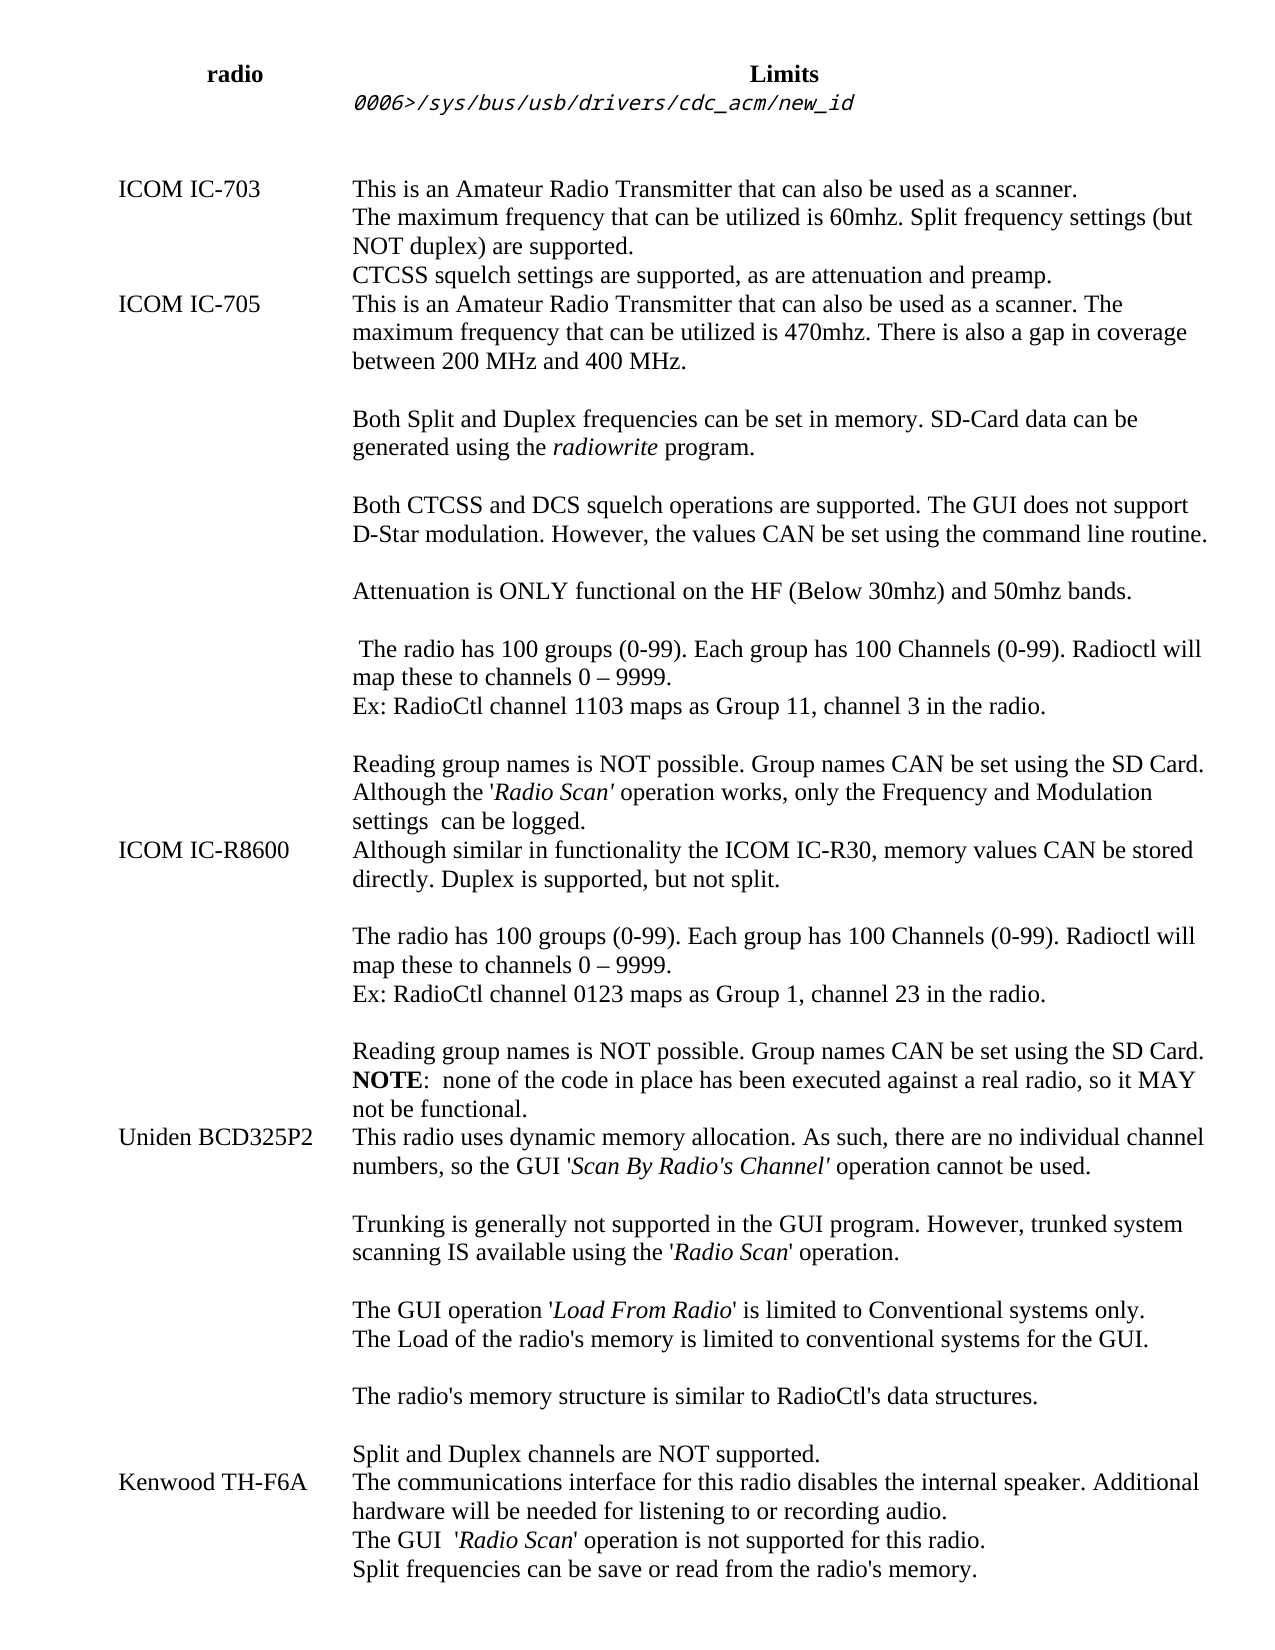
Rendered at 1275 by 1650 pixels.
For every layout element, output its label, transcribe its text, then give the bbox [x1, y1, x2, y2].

table_cell ICOM IC-703 [118, 174, 352, 289]
table_cell ICOM IC-R8600 [118, 835, 352, 1122]
table_cell Although similar in functionality the ICOM IC-R30, memory values CAN be stored directly. Duplex is supported, but not split. The radio has 100 groups (0-99). Each group has 100 Channels (0-99). Radioctl will map these to channels 0 – 9999. Ex: RadioCtl channel 0123 maps as Group 1, channel 23 in the radio. Reading group names is NOT possible. Group names CAN be set using the SD Card. NOTE: none of the code in place has been executed against a real radio, so it MAY not be functional. [352, 835, 1217, 1122]
table_header radio [118, 59, 352, 88]
table_cell ICOM IC-705 [118, 289, 352, 835]
table_cell Uniden BCD325P2 [118, 1123, 352, 1467]
table_cell This is an Amateur Radio Transmitter that can also be used as a scanner. The maximum frequency that can be utilized is 470mhz. There is also a gap in coverage between 200 MHz and 400 MHz. Both Split and Duplex frequencies can be set in memory. SD-Card data can be generated using the radiowrite program. Both CTCSS and DCS squelch operations are supported. The GUI does not support D-Star modulation. However, the values CAN be set using the command line routine. Attenuation is ONLY functional on the HF (Below 30mhz) and 50mhz bands. The radio has 100 groups (0-99). Each group has 100 Channels (0-99). Radioctl will map these to channels 0 – 9999. Ex: RadioCtl channel 1103 maps as Group 11, channel 3 in the radio. Reading group names is NOT possible. Group names CAN be set using the SD Card. Although the 'Radio Scan' operation works, only the Frequency and Modulation settings can be logged. [352, 289, 1217, 835]
table_cell The communications interface for this radio disables the internal speaker. Additional hardware will be needed for listening to or recording audio. The GUI 'Radio Scan' operation is not supported for this radio. Split frequencies can be save or read from the radio's memory. [352, 1468, 1217, 1582]
table_cell This radio uses dynamic memory allocation. As such, there are no individual channel numbers, so the GUI 'Scan By Radio's Channel' operation cannot be used. Trunking is generally not supported in the GUI program. However, trunked system scanning IS available using the 'Radio Scan' operation. The GUI operation 'Load From Radio' is limited to Conventional systems only. The Load of the radio's memory is limited to conventional systems for the GUI. The radio's memory structure is similar to RadioCtl's data structures. Split and Duplex channels are NOT supported. [352, 1123, 1217, 1467]
table_cell This is an Amateur Radio Transmitter that can also be used as a scanner. The maximum frequency that can be utilized is 60mhz. Split frequency settings (but NOT duplex) are supported. CTCSS squelch settings are supported, as are attenuation and preamp. [352, 174, 1217, 289]
table_cell Kenwood TH-F6A [118, 1468, 352, 1582]
table_cell [118, 88, 352, 174]
table_header Limits [352, 59, 1217, 88]
table_cell 0006>/sys/bus/usb/drivers/cdc_acm/new_id [352, 88, 1217, 174]
